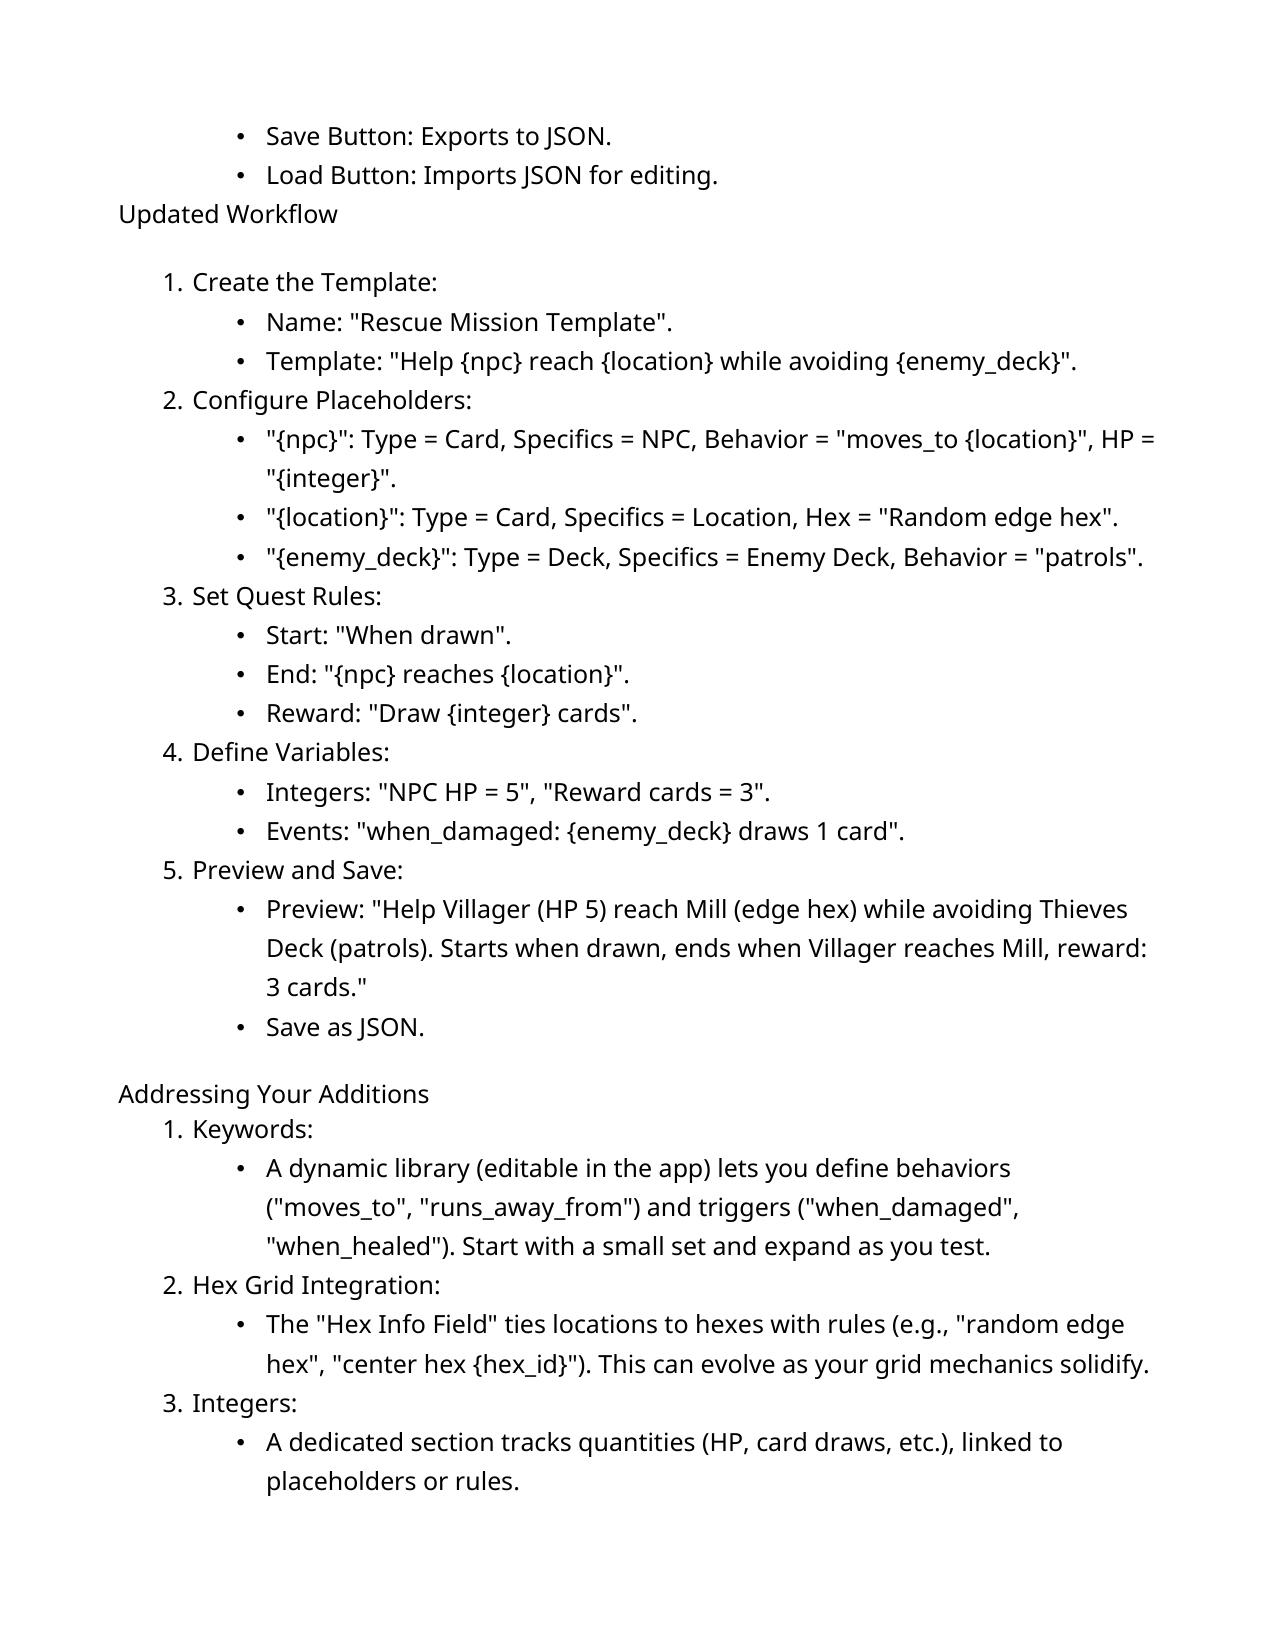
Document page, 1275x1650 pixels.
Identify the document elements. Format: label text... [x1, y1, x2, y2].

list Events: "when_damaged: {enemy_deck} draws 1 card". [236, 813, 1157, 847]
list Name: "Rescue Mission Template". [236, 304, 1157, 338]
list "{location}": Type = Card, Specifics = Location, Hex = "Random edge hex". [236, 500, 1157, 534]
list Load Button: Imports JSON for editing. [236, 157, 1157, 191]
list A dedicated section tracks quantities (HP, card draws, etc.), linked to placeholders or rules. [236, 1424, 1157, 1498]
list Start: "When drawn". [236, 618, 1157, 652]
list "{npc}": Type = Card, Specifics = NPC, Behavior = "moves_to {location}", HP = "{integer}". [236, 422, 1157, 495]
list Save Button: Exports to JSON. [236, 118, 1157, 152]
list Reward: "Draw {integer} cards". [236, 696, 1157, 730]
list Integers: [162, 1385, 1157, 1419]
list End: "{npc} reaches {location}". [236, 657, 1157, 691]
text Addressing Your Additions [118, 1048, 1157, 1111]
list A dynamic library (editable in the app) lets you define behaviors ("moves_to", "runs_away_from") and triggers ("when_damaged", "when_healed"). Start with a small set and expand as you test. [236, 1150, 1157, 1263]
list Define Variables: [162, 735, 1157, 769]
list Keywords: [162, 1111, 1157, 1145]
list Configure Placeholders: [162, 383, 1157, 417]
list Create the Template: [162, 265, 1157, 299]
list Template: "Help {npc} reach {location} while avoiding {enemy_deck}". [236, 343, 1157, 377]
list "{enemy_deck}": Type = Deck, Specifics = Enemy Deck, Behavior = "patrols". [236, 539, 1157, 573]
list Preview and Save: [162, 853, 1157, 887]
list Preview: "Help Villager (HP 5) reach Mill (edge hex) while avoiding Thieves Deck (patrols). Starts when drawn, ends when Villager reaches Mill, reward: 3 cards." [236, 892, 1157, 1004]
list The "Hex Info Field" ties locations to hexes with rules (e.g., "random edge hex", "center hex {hex_id}"). This can evolve as your grid mechanics solidify. [236, 1307, 1157, 1380]
text Updated Workflow [118, 196, 1157, 231]
list Hex Grid Integration: [162, 1268, 1157, 1302]
list Save as JSON. [236, 1009, 1157, 1043]
list Integers: "NPC HP = 5", "Reward cards = 3". [236, 774, 1157, 808]
list Set Quest Rules: [162, 578, 1157, 612]
